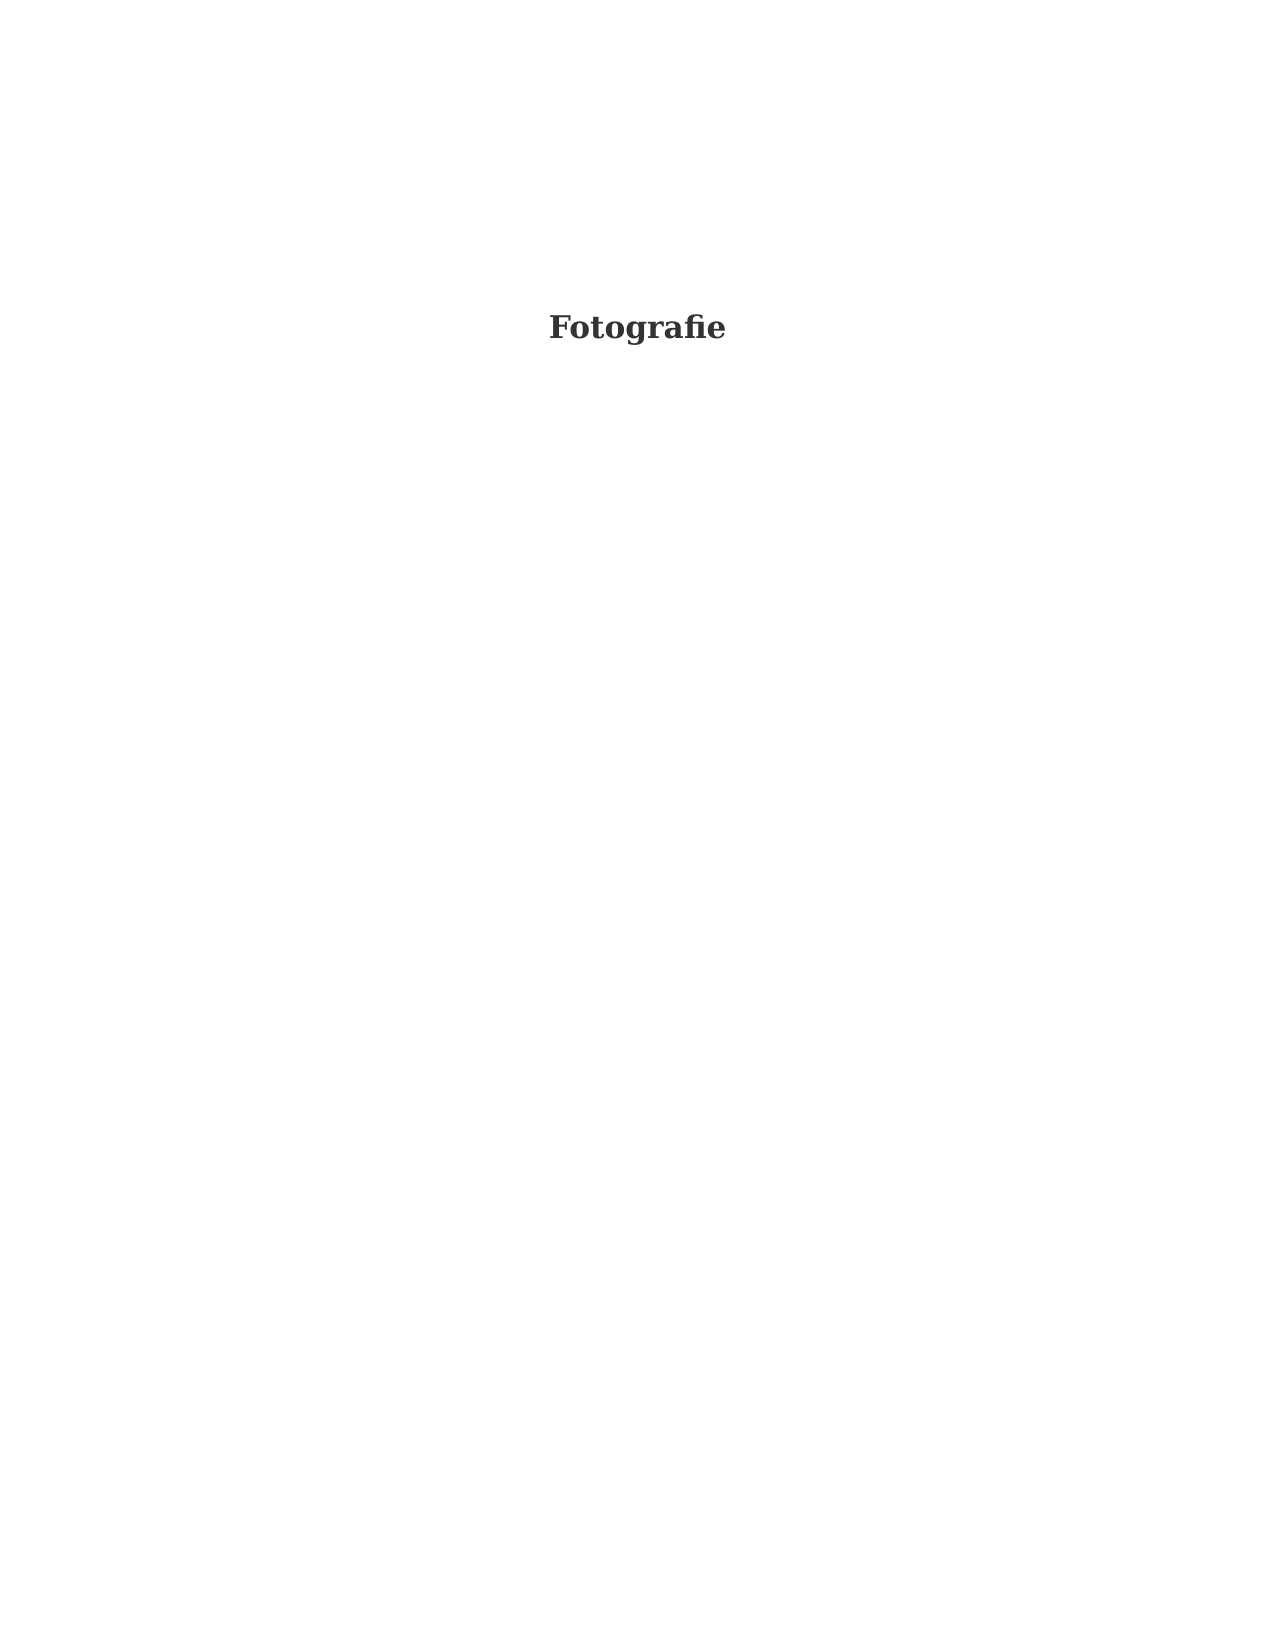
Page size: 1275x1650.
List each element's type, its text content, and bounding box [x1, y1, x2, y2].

text Fotografie [118, 309, 1157, 346]
